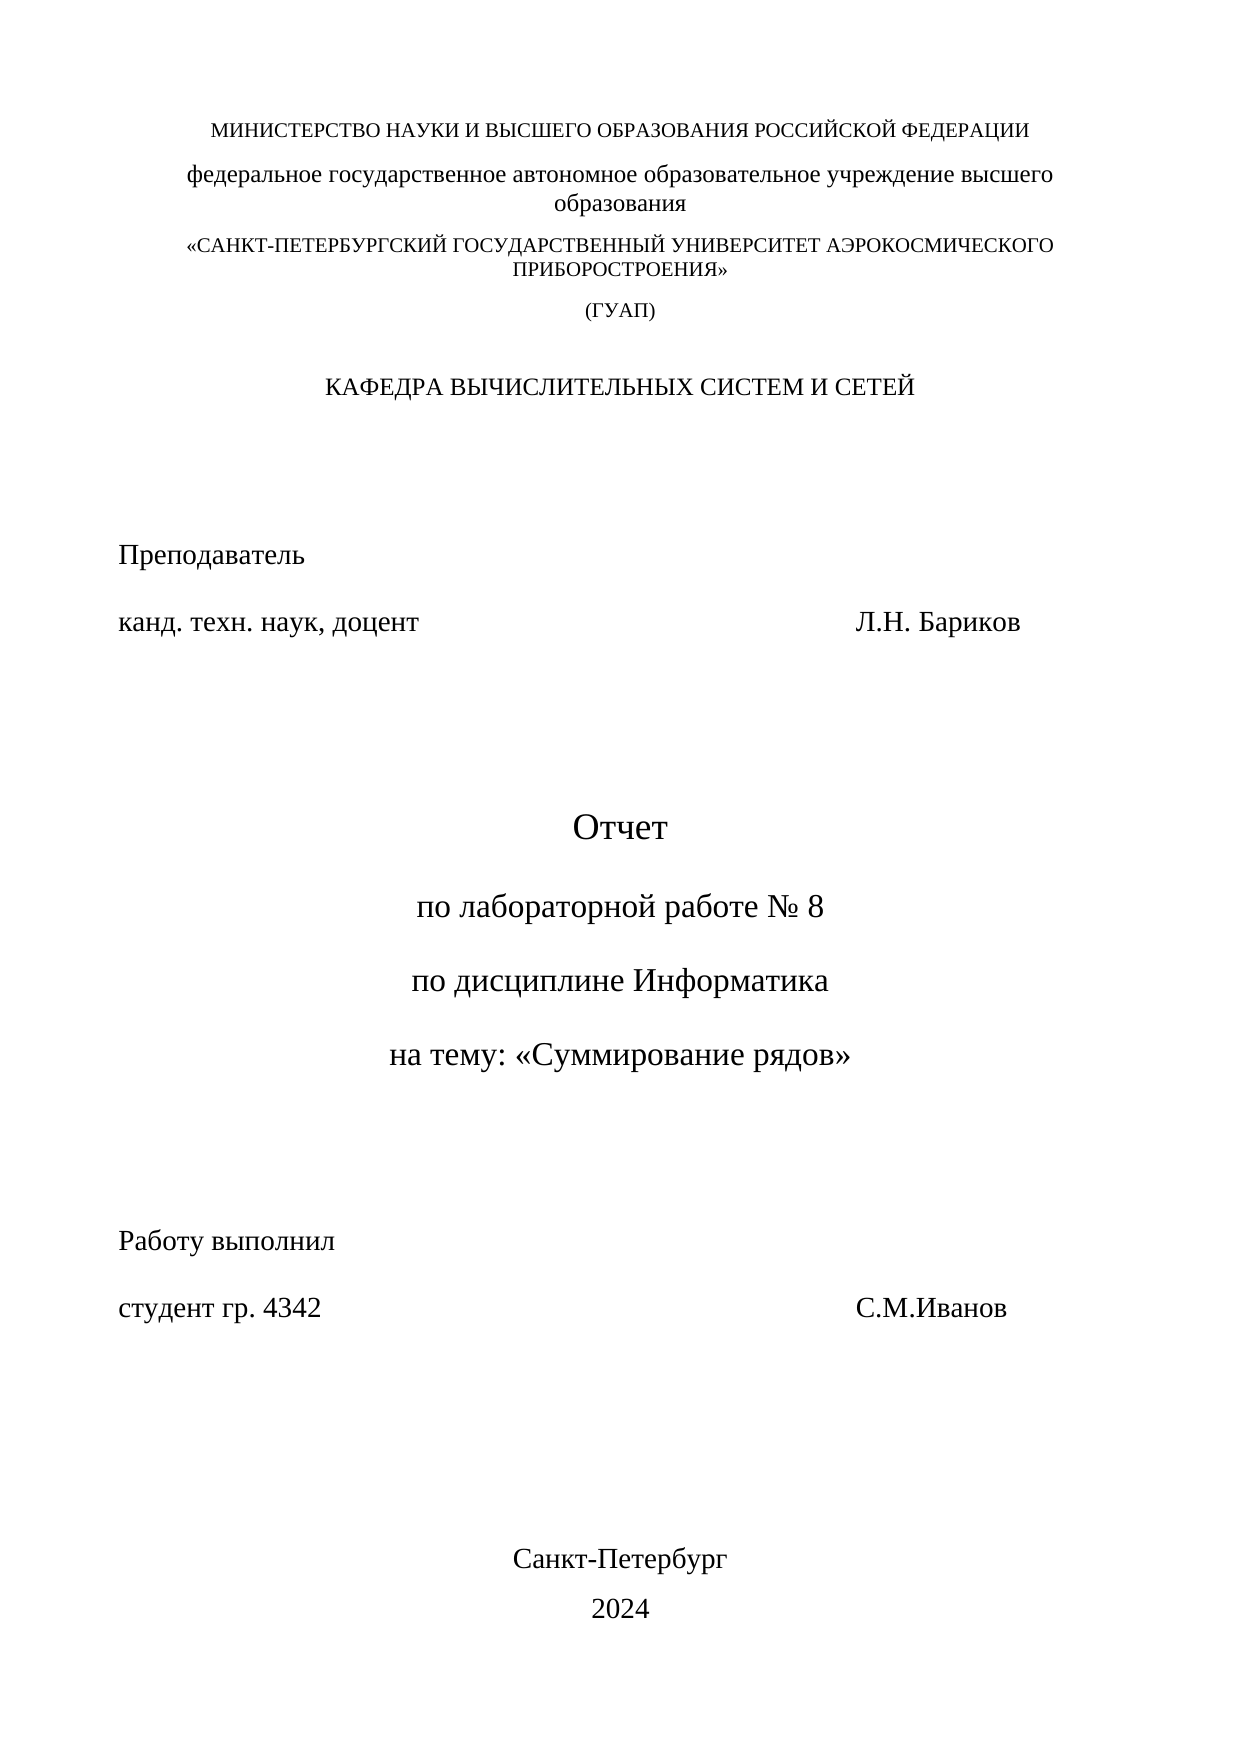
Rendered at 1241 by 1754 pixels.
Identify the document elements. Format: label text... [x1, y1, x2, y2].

text «САНКТ-ПЕТЕРБУРГСКИЙ ГОСУДАРСТВЕННЫЙ УНИВЕРСИТЕТ АЭРОКОСМИЧЕСКОГО ПРИБОРОСТРОЕНИЯ» [118, 233, 1122, 281]
text канд. техн. наук, доцент Л.Н. Бариков [118, 604, 1122, 637]
text по лабораторной работе № 8 [118, 886, 1122, 924]
text Работу выполнил [118, 1223, 1122, 1257]
text студент гр. 4342 C.М.Иванов [118, 1290, 1122, 1324]
text КАФЕДРА ВЫЧИСЛИТЕЛЬНЫХ СИСТЕМ И СЕТЕЙ [118, 372, 1122, 401]
text федеральное государственное автономное образовательное учреждение высшего образования [118, 159, 1122, 216]
text Санкт-Петербург [118, 1541, 1122, 1575]
text Отчет [118, 805, 1122, 848]
text Преподаватель [118, 537, 1122, 570]
text (ГУАП) [118, 298, 1122, 322]
text на тему: «Суммирование рядов» [118, 1034, 1122, 1073]
text МИНИСТЕРСТВО НАУКИ И ВЫСШЕГО ОБРАЗОВАНИЯ РОССИЙСКОЙ ФЕДЕРАЦИИ [118, 118, 1122, 142]
text 2024 [118, 1592, 1122, 1625]
text по дисциплине Информатика [118, 960, 1122, 998]
